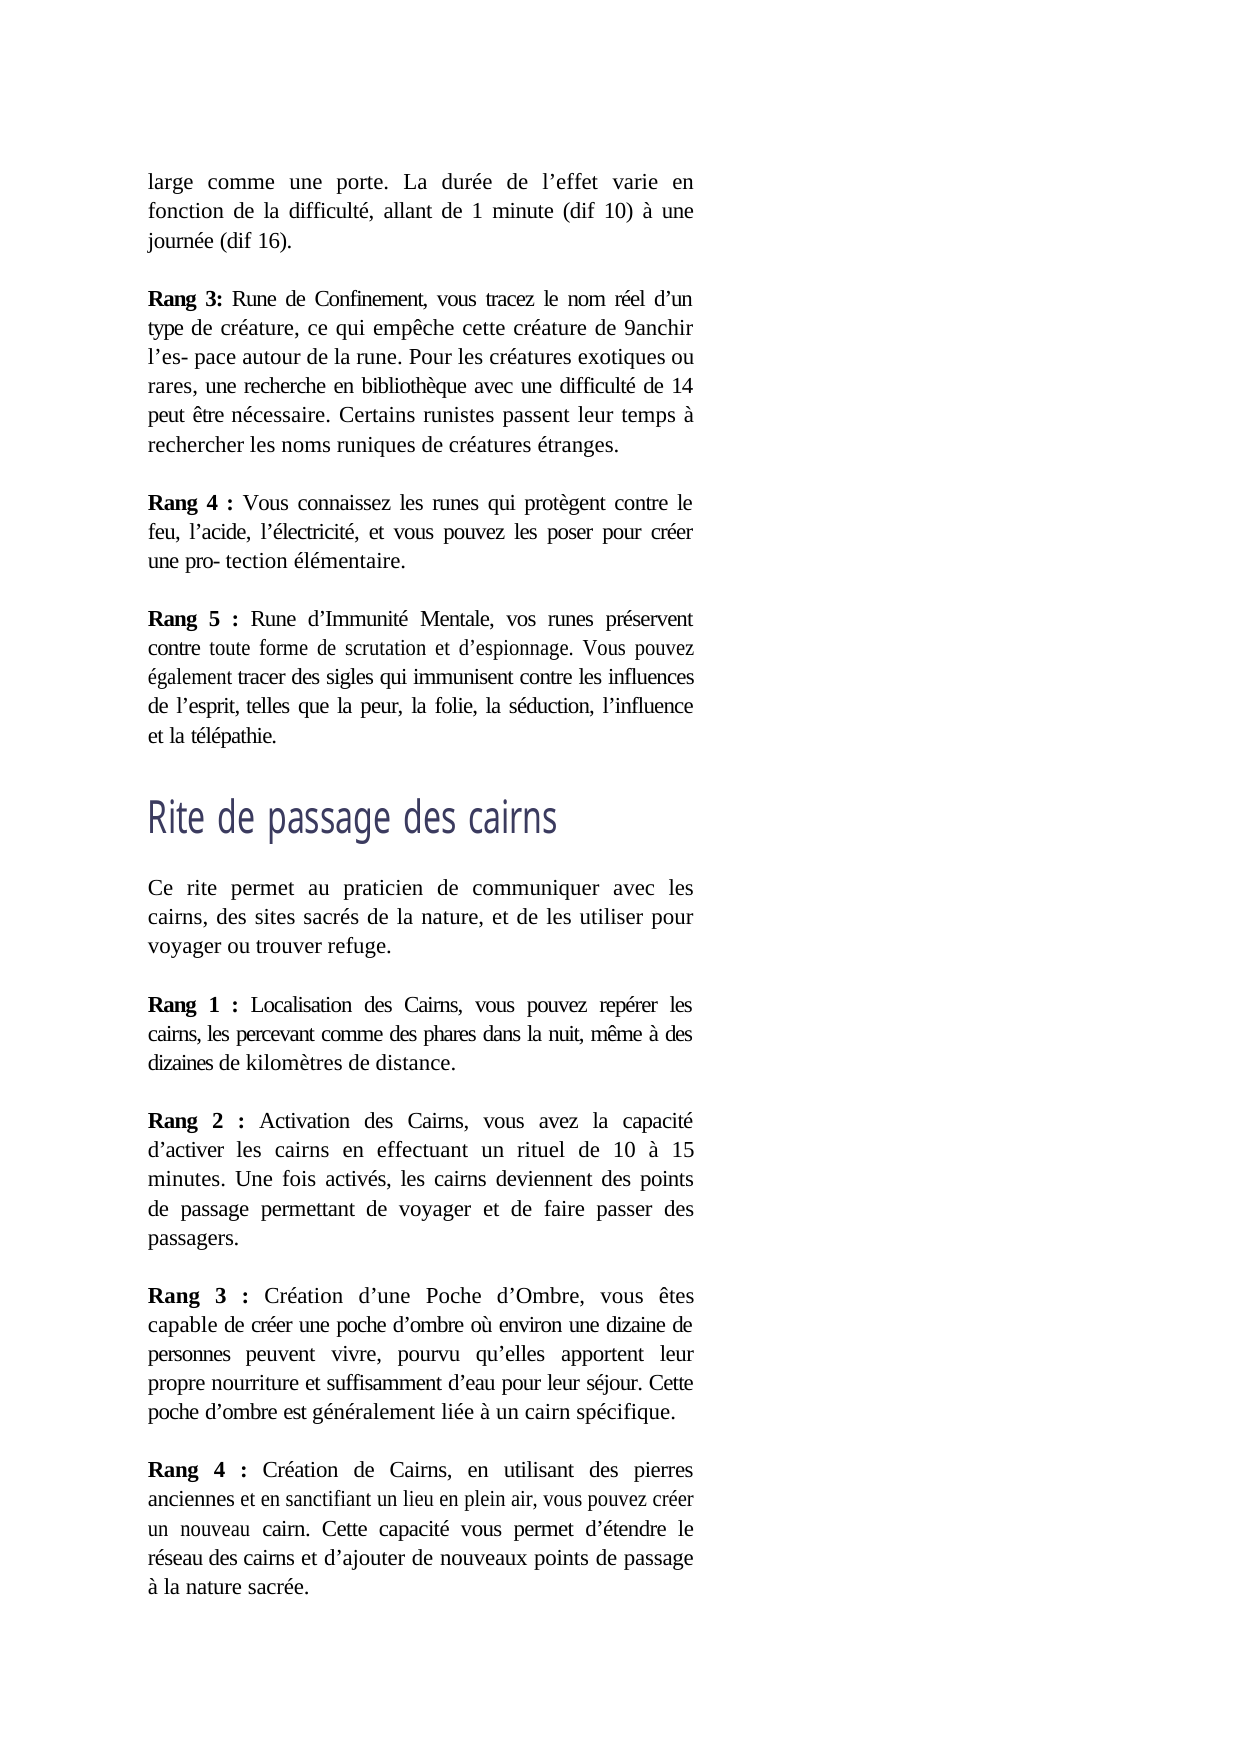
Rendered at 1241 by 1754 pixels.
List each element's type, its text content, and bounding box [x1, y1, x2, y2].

text Rang 5 : Rune d’Immunité Mentale, vos runes préservent contre toute forme de scrutation et d’espionnage. Vous pouvez également tracer des sigles qui immunisent contre les influences de l’esprit, telles que la peur, la folie, la séduction, l’influence et la télépathie. [148, 605, 694, 748]
text large comme une porte. La durée de l’effet varie en fonction de la difficulté, allant de 1 minute (dif 10) à une journée (dif 16). [148, 168, 694, 253]
text Rang 2 : Activation des Cairns, vous avez la capacité d’activer les cairns en effectuant un rituel de 10 à 15 minutes. Une fois activés, les cairns deviennent des points de passage permettant de voyager et de faire passer des passagers. [148, 1107, 694, 1250]
text Rang 4 : Vous connaissez les runes qui protègent contre le feu, l’acide, l’électricité, et vous pouvez les poser pour créer une pro- tection élémentaire. [148, 488, 694, 573]
text Rang 4 : Création de Cairns, en utilisant des pierres anciennes et en sanctifiant un lieu en plein air, vous pouvez créer un nouveau cairn. Cette capacité vous permet d’étendre le réseau des cairns et d’ajouter de nouveaux points de passage à la nature sacrée. [148, 1456, 694, 1599]
text Rang 3 : Création d’une Poche d’Ombre, vous êtes capable de créer une poche d’ombre où environ une dizaine de personnes peuvent vivre, pourvu qu’elles apportent leur propre nourriture et suffisamment d’eau pour leur séjour. Cette poche d’ombre est généralement liée à un cairn spécifique. [148, 1282, 694, 1425]
subtitle Rite de passage des cairns [148, 784, 1240, 847]
text Rang 3: Rune de Confinement, vous tracez le nom réel d’un type de créature, ce qui empêche cette créature de 9anchir l’es- pace autour de la rune. Pour les créatures exotiques ou rares, une recherche en bibliothèque avec une difficulté de 14 peut être nécessaire. Certains runistes passent leur temps à rechercher les noms runiques de créatures étranges. [148, 285, 694, 457]
text Ce rite permet au praticien de communiquer avec les cairns, des sites sacrés de la nature, et de les utiliser pour voyager ou trouver refuge. [148, 874, 694, 959]
text Rang 1 : Localisation des Cairns, vous pouvez repérer les cairns, les percevant comme des phares dans la nuit, même à des dizaines de kilomètres de distance. [148, 991, 694, 1075]
